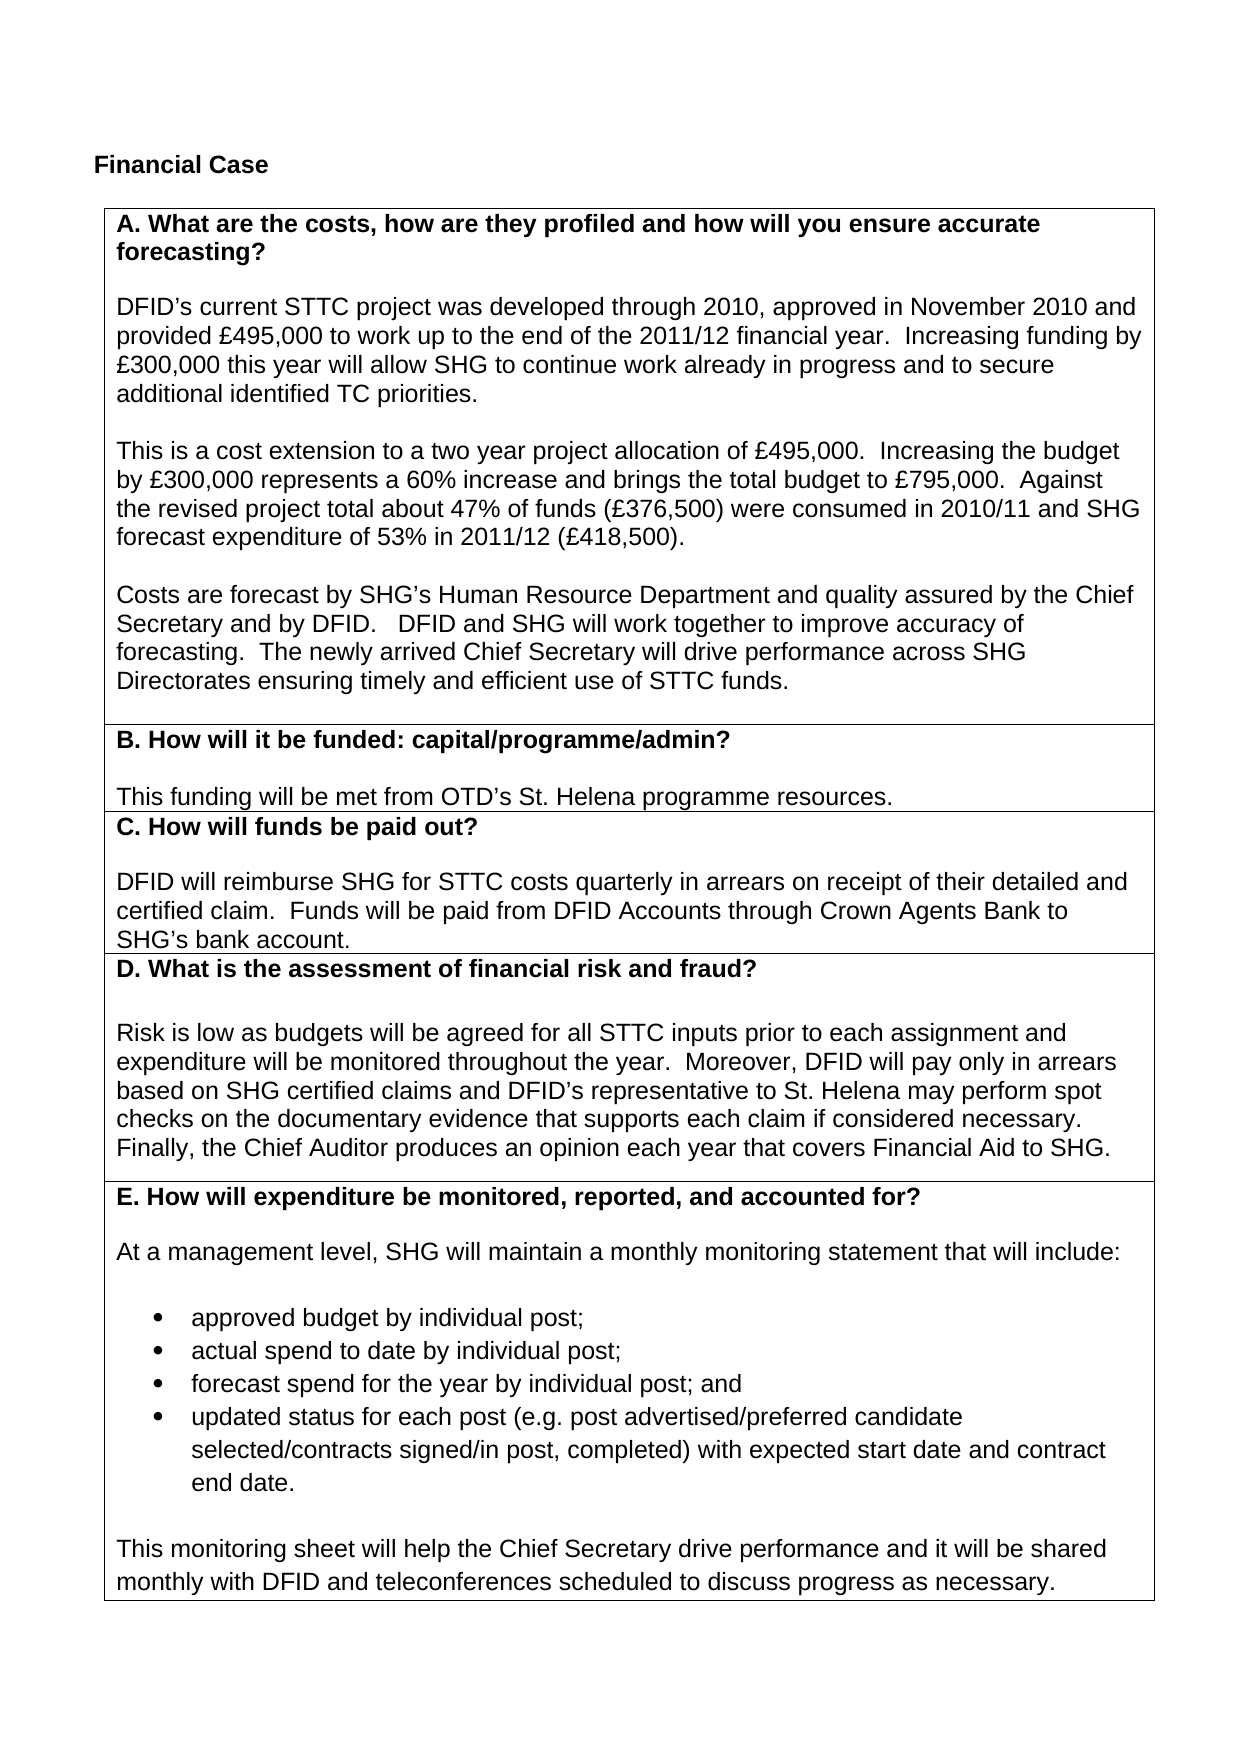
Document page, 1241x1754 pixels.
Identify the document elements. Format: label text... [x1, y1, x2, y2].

table_cell B. How will it be funded: capital/programme/admin? This funding will be met from OTD’s St. Helena programme resources. [105, 725, 1154, 811]
table_cell E. How will expenditure be monitored, reported, and accounted for? At a management level, SHG will maintain a monthly monitoring statement that will include: approved budget by individual post; actual spend to date by individual post; forecast spend for the year by individual post; and updated status for each post (e.g. post advertised/preferred candidate selected/contracts signed/in post, completed) with expected start date and contract end date. This monitoring sheet will help the Chief Secretary drive performance and it will be shared monthly with DFID and teleconferences scheduled to discuss progress as necessary. [105, 1182, 1154, 1600]
table_cell C. How will funds be paid out? DFID will reimburse SHG for STTC costs quarterly in arrears on receipt of their detailed and certified claim. Funds will be paid from DFID Accounts through Crown Agents Bank to SHG’s bank account. [105, 812, 1154, 953]
table_cell D. What is the assessment of financial risk and fraud? Risk is low as budgets will be agreed for all STTC inputs prior to each assignment and expenditure will be monitored throughout the year. Moreover, DFID will pay only in arrears based on SHG certified claims and DFID’s representative to St. Helena may perform spot checks on the documentary evidence that supports each claim if considered necessary. Finally, the Chief Auditor produces an opinion each year that covers Financial Aid to SHG. [105, 954, 1154, 1181]
table_header A. What are the costs, how are they profiled and how will you ensure accurate forecasting? DFID’s current STTC project was developed through 2010, approved in November 2010 and provided £495,000 to work up to the end of the 2011/12 financial year. Increasing funding by £300,000 this year will allow SHG to continue work already in progress and to secure additional identified TC priorities. This is a cost extension to a two year project allocation of £495,000. Increasing the budget by £300,000 represents a 60% increase and brings the total budget to £795,000. Against the revised project total about 47% of funds (£376,500) were consumed in 2010/11 and SHG forecast expenditure of 53% in 2011/12 (£418,500). Costs are forecast by SHG’s Human Resource Department and quality assured by the Chief Secretary and by DFID. DFID and SHG will work together to improve accuracy of forecasting. The newly arrived Chief Secretary will drive performance across SHG Directorates ensuring timely and efficient use of STTC funds. [105, 209, 1154, 724]
text Financial Case [93, 150, 1125, 179]
